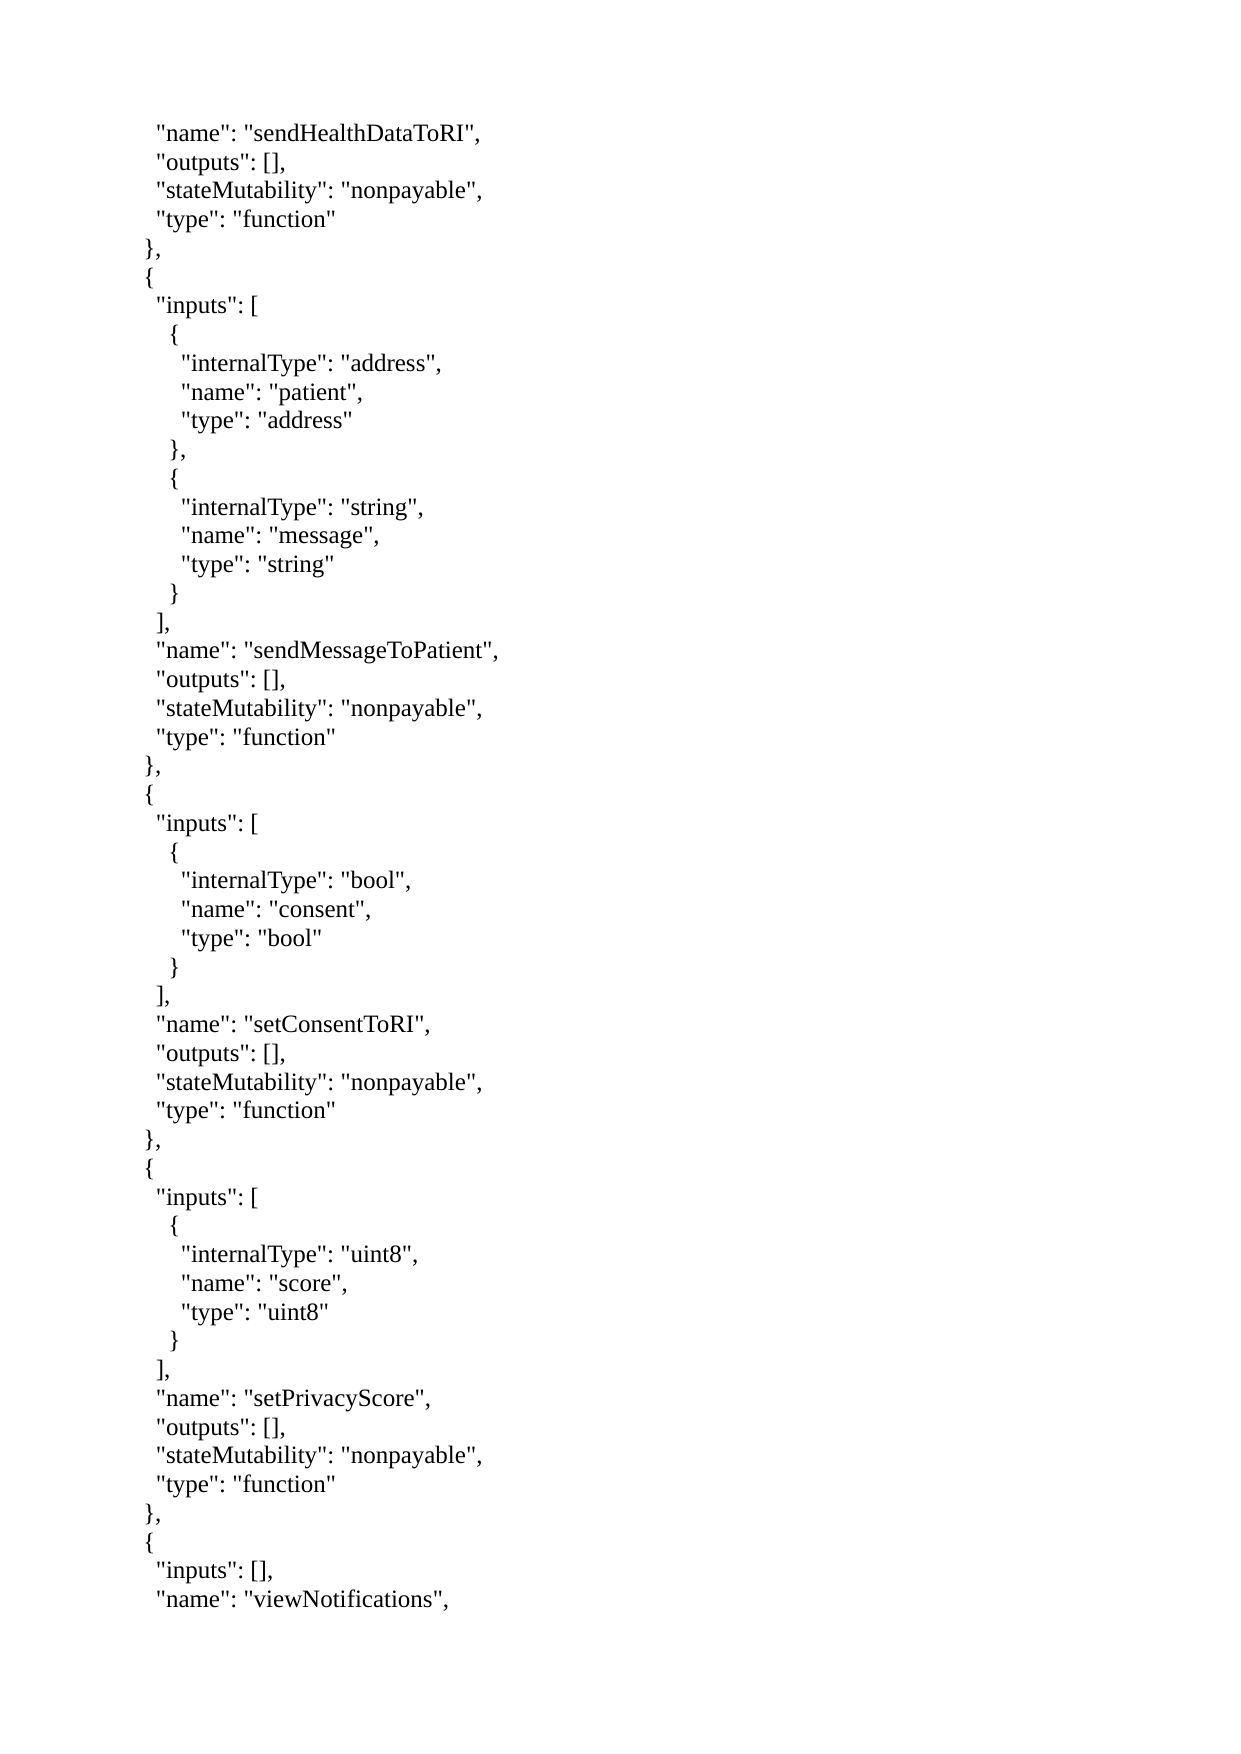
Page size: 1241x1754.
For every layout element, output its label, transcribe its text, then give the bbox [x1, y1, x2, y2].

text }, [118, 751, 1122, 779]
text "internalType": "uint8", [118, 1239, 1122, 1268]
text "inputs": [ [118, 291, 1122, 319]
text "name": "setConsentToRI", [118, 1009, 1122, 1038]
text "name": "setPrivacyScore", [118, 1383, 1122, 1412]
text "type": "function" [118, 722, 1122, 751]
text "name": "patient", [118, 377, 1122, 406]
text "outputs": [], [118, 147, 1122, 176]
text { [118, 319, 1122, 348]
text "name": "score", [118, 1268, 1122, 1297]
text "stateMutability": "nonpayable", [118, 1067, 1122, 1096]
text } [118, 952, 1122, 981]
text "name": "consent", [118, 894, 1122, 923]
text { [118, 1153, 1122, 1182]
text } [118, 1326, 1122, 1354]
text "name": "sendHealthDataToRI", [118, 118, 1122, 147]
text "type": "function" [118, 1096, 1122, 1124]
text "stateMutability": "nonpayable", [118, 693, 1122, 722]
text }, [118, 1124, 1122, 1153]
text ], [118, 607, 1122, 636]
text { [118, 837, 1122, 866]
text { [118, 463, 1122, 492]
text { [118, 262, 1122, 291]
text ], [118, 981, 1122, 1009]
text }, [118, 233, 1122, 262]
text "outputs": [], [118, 664, 1122, 693]
text }, [118, 434, 1122, 463]
text "inputs": [ [118, 808, 1122, 837]
text "name": "viewNotifications", [118, 1584, 1122, 1613]
text { [118, 1211, 1122, 1239]
text "stateMutability": "nonpayable", [118, 176, 1122, 204]
text ], [118, 1354, 1122, 1383]
text "type": "address" [118, 406, 1122, 434]
text "type": "function" [118, 204, 1122, 233]
text }, [118, 1498, 1122, 1527]
text "internalType": "bool", [118, 866, 1122, 894]
text "type": "bool" [118, 923, 1122, 952]
text "name": "message", [118, 521, 1122, 549]
text "inputs": [ [118, 1182, 1122, 1211]
text "stateMutability": "nonpayable", [118, 1441, 1122, 1469]
text { [118, 1527, 1122, 1556]
text "name": "sendMessageToPatient", [118, 636, 1122, 664]
text } [118, 578, 1122, 607]
text "outputs": [], [118, 1412, 1122, 1441]
text { [118, 779, 1122, 808]
text "inputs": [], [118, 1556, 1122, 1584]
text "internalType": "string", [118, 492, 1122, 521]
text "type": "function" [118, 1469, 1122, 1498]
text "type": "uint8" [118, 1297, 1122, 1326]
text "outputs": [], [118, 1038, 1122, 1067]
text "internalType": "address", [118, 348, 1122, 377]
text "type": "string" [118, 549, 1122, 578]
